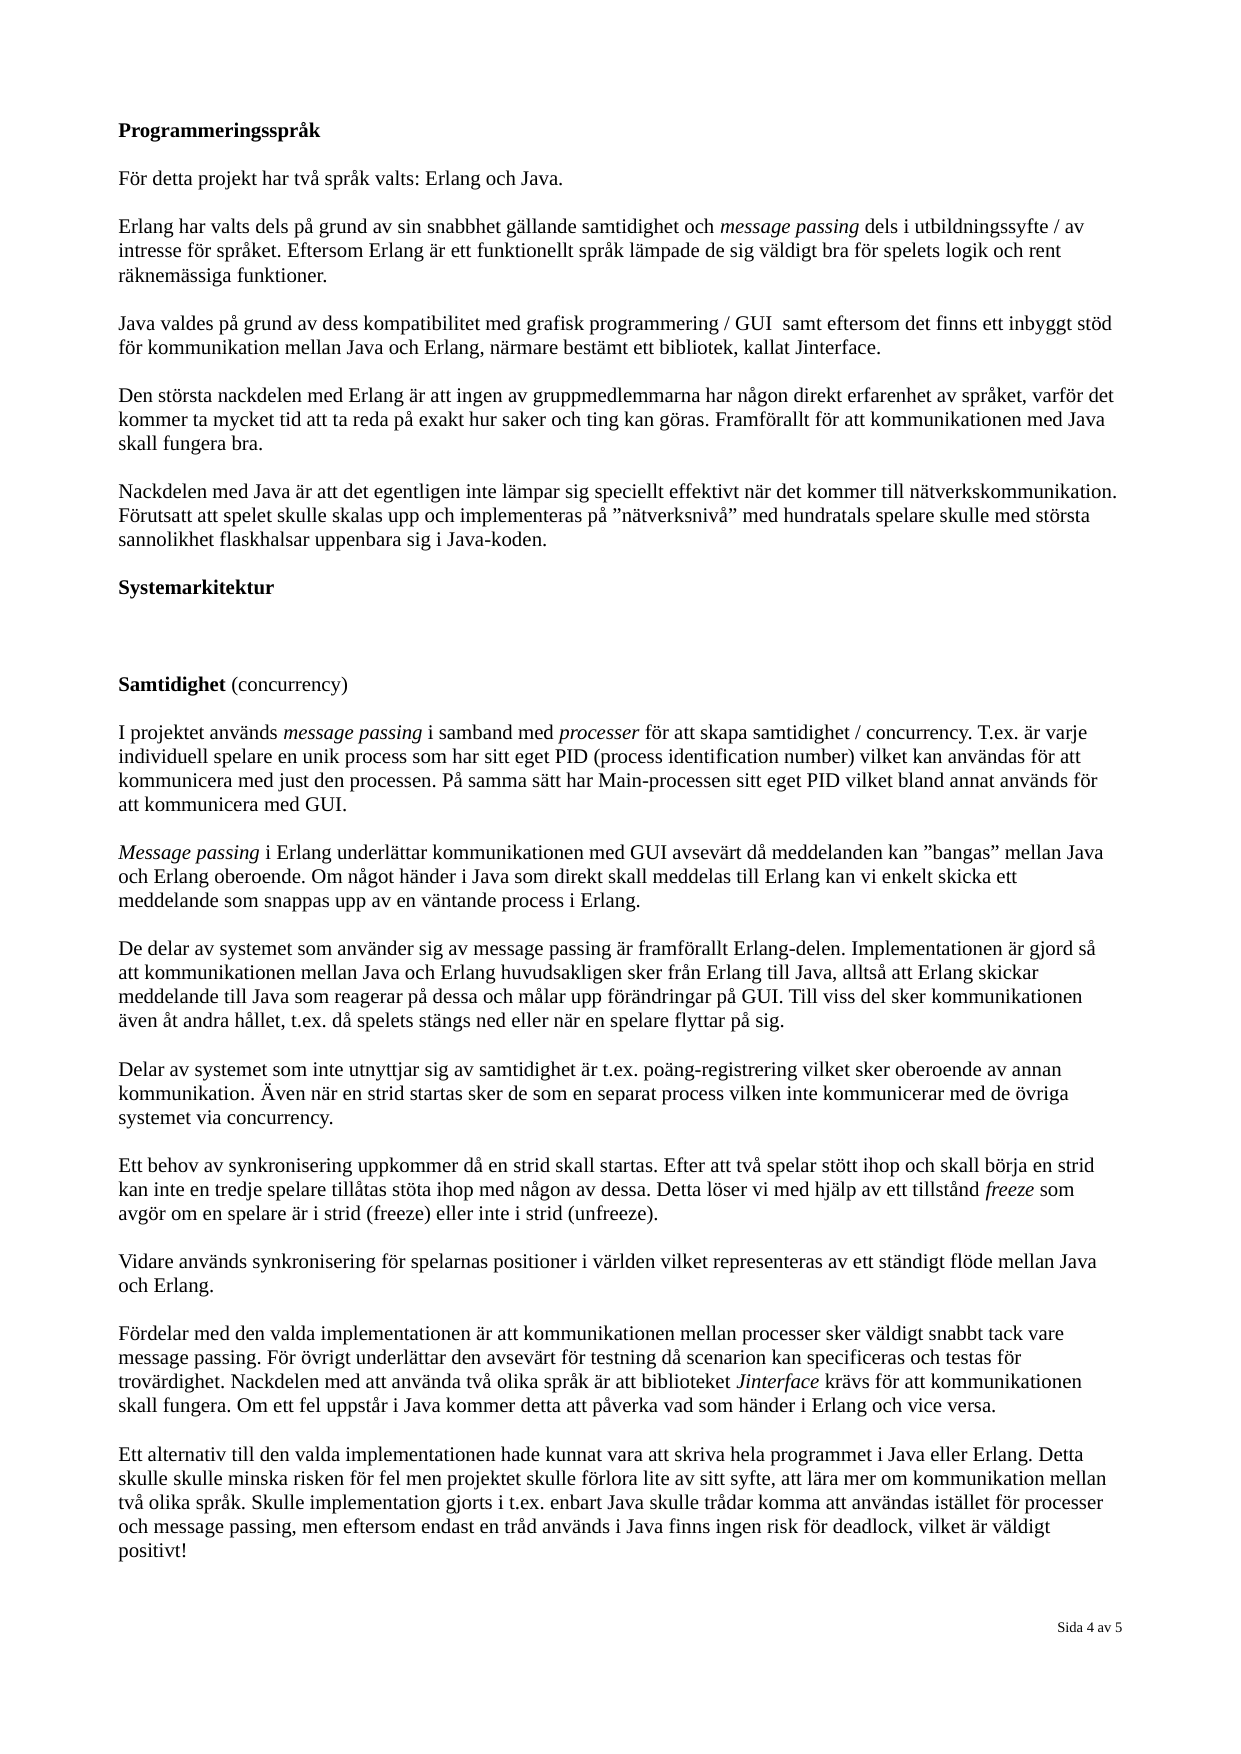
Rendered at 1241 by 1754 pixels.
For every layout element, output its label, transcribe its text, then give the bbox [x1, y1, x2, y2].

text I projektet används message passing i samband med processer för att skapa samtidighet / concurrency. T.ex. är varje individuell spelare en unik process som har sitt eget PID (process identification number) vilket kan användas för att kommunicera med just den processen. På samma sätt har Main-processen sitt eget PID vilket bland annat används för att kommunicera med GUI. [118, 720, 1122, 816]
text För detta projekt har två språk valts: Erlang och Java. [118, 166, 1122, 190]
text Delar av systemet som inte utnyttjar sig av samtidighet är t.ex. poäng-registrering vilket sker oberoende av annan kommunikation. Även när en strid startas sker de som en separat process vilken inte kommunicerar med de övriga systemet via concurrency. [118, 1057, 1122, 1129]
text Samtidighet (concurrency) [118, 672, 1122, 696]
text Message passing i Erlang underlättar kommunikationen med GUI avsevärt då meddelanden kan ”bangas” mellan Java och Erlang oberoende. Om något händer i Java som direkt skall meddelas till Erlang kan vi enkelt skicka ett meddelande som snappas upp av en väntande process i Erlang. [118, 840, 1122, 912]
text Ett behov av synkronisering uppkommer då en strid skall startas. Efter att två spelar stött ihop och skall börja en strid kan inte en tredje spelare tillåtas stöta ihop med någon av dessa. Detta löser vi med hjälp av ett tillstånd freeze som avgör om en spelare är i strid (freeze) eller inte i strid (unfreeze). [118, 1153, 1122, 1225]
text Java valdes på grund av dess kompatibilitet med grafisk programmering / GUI samt eftersom det finns ett inbyggt stöd för kommunikation mellan Java och Erlang, närmare bestämt ett bibliotek, kallat Jinterface. [118, 311, 1122, 359]
text Vidare används synkronisering för spelarnas positioner i världen vilket representeras av ett ständigt flöde mellan Java och Erlang. [118, 1249, 1122, 1297]
text Nackdelen med Java är att det egentligen inte lämpar sig speciellt effektivt när det kommer till nätverkskommunikation. Förutsatt att spelet skulle skalas upp och implementeras på ”nätverksnivå” med hundratals spelare skulle med största sannolikhet flaskhalsar uppenbara sig i Java-koden. [118, 479, 1122, 551]
text Ett alternativ till den valda implementationen hade kunnat vara att skriva hela programmet i Java eller Erlang. Detta skulle skulle minska risken för fel men projektet skulle förlora lite av sitt syfte, att lära mer om kommunikation mellan två olika språk. Skulle implementation gjorts i t.ex. enbart Java skulle trådar komma att användas istället för processer och message passing, men eftersom endast en tråd används i Java finns ingen risk för deadlock, vilket är väldigt positivt! [118, 1442, 1122, 1562]
text De delar av systemet som använder sig av message passing är framförallt Erlang-delen. Implementationen är gjord så att kommunikationen mellan Java och Erlang huvudsakligen sker från Erlang till Java, alltså att Erlang skickar meddelande till Java som reagerar på dessa och målar upp förändringar på GUI. Till viss del sker kommunikationen även åt andra hållet, t.ex. då spelets stängs ned eller när en spelare flyttar på sig. [118, 936, 1122, 1032]
text Erlang har valts dels på grund av sin snabbhet gällande samtidighet och message passing dels i utbildningssyfte / av intresse för språket. Eftersom Erlang är ett funktionellt språk lämpade de sig väldigt bra för spelets logik och rent räknemässiga funktioner. [118, 214, 1122, 287]
text Programmeringsspråk [118, 118, 1122, 142]
text Systemarkitektur [118, 575, 1122, 599]
text Fördelar med den valda implementationen är att kommunikationen mellan processer sker väldigt snabbt tack vare message passing. För övrigt underlättar den avsevärt för testning då scenarion kan specificeras och testas för trovärdighet. Nackdelen med att använda två olika språk är att biblioteket Jinterface krävs för att kommunikationen skall fungera. Om ett fel uppstår i Java kommer detta att påverka vad som händer i Erlang och vice versa. [118, 1321, 1122, 1417]
text Den största nackdelen med Erlang är att ingen av gruppmedlemmarna har någon direkt erfarenhet av språket, varför det kommer ta mycket tid att ta reda på exakt hur saker och ting kan göras. Framförallt för att kommunikationen med Java skall fungera bra. [118, 383, 1122, 455]
